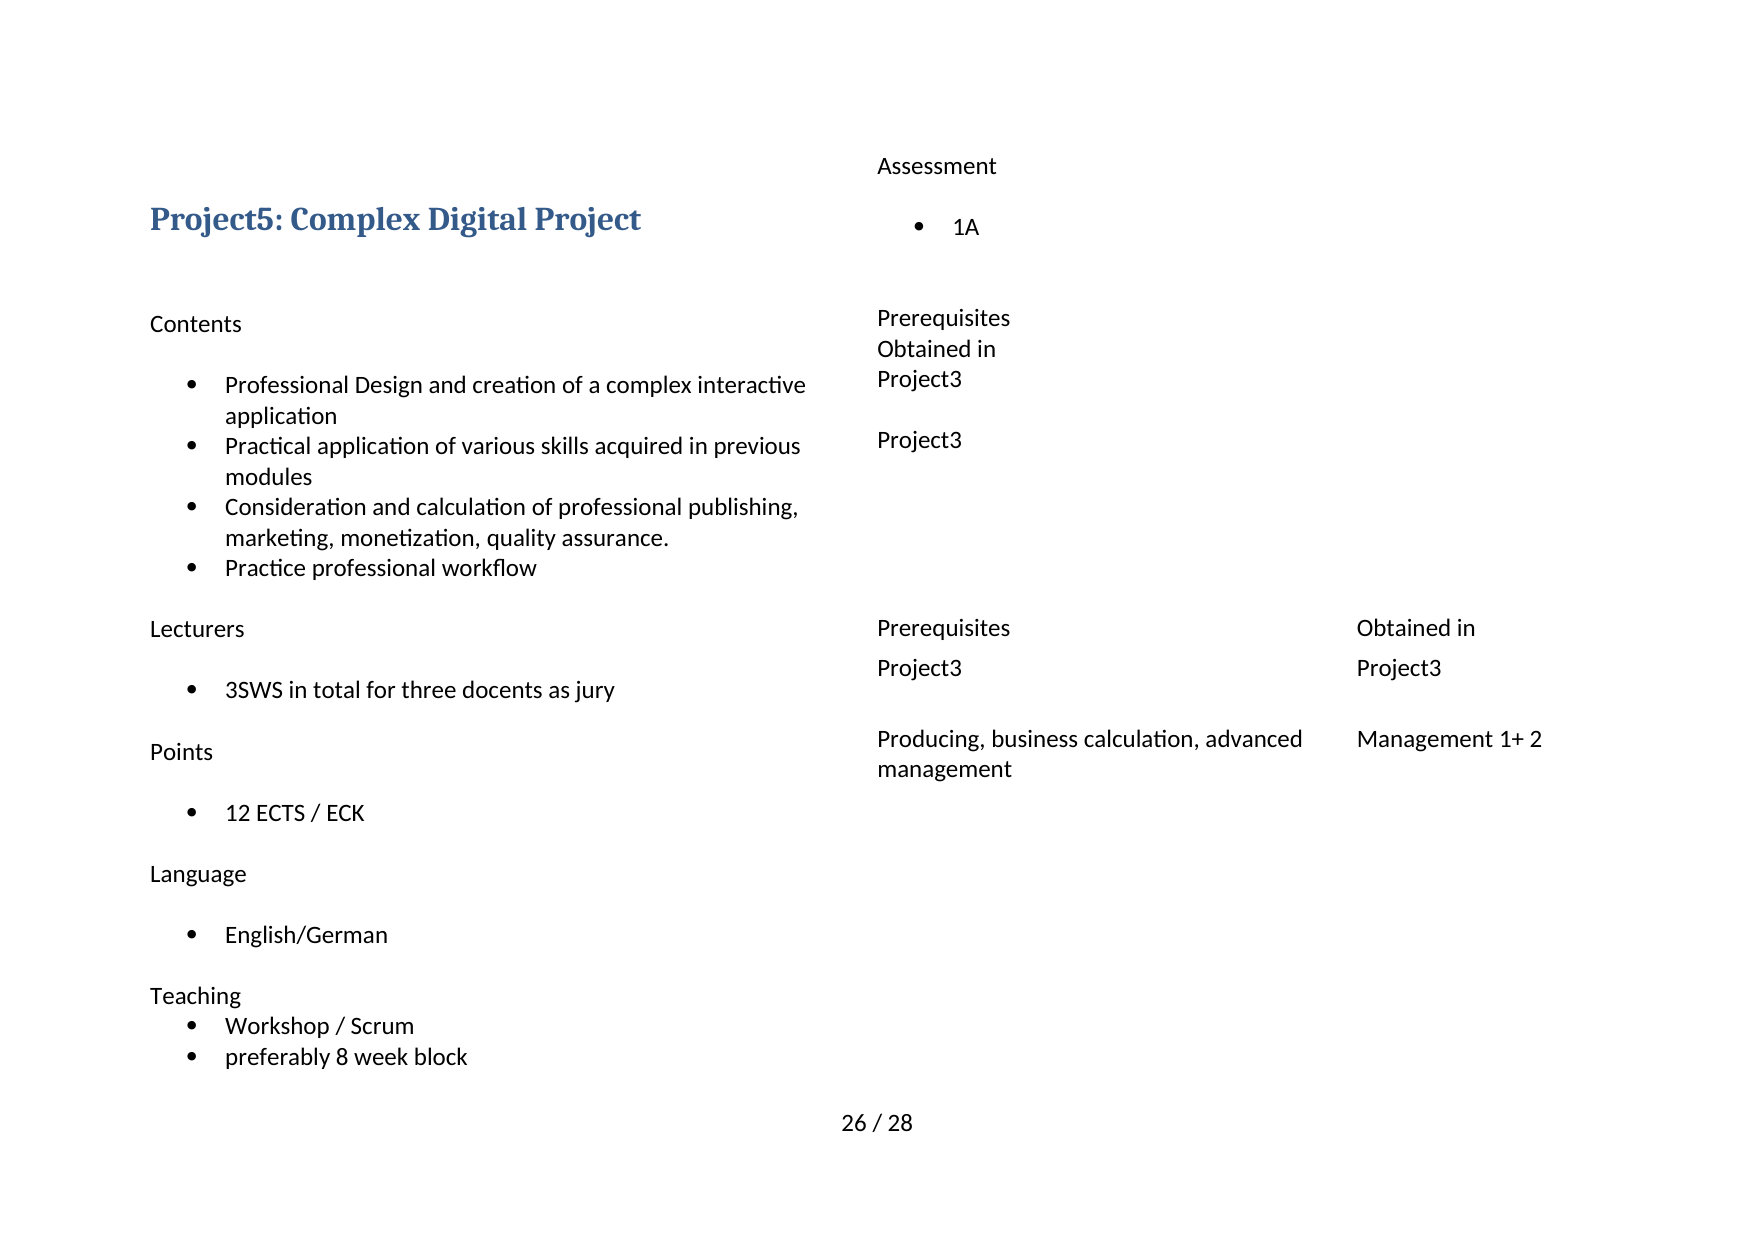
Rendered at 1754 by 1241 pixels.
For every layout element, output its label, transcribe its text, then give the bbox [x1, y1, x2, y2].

text Lecturers [150, 614, 877, 644]
list preferably 8 week block [187, 1041, 877, 1071]
table_cell Project3 [1352, 648, 1754, 718]
text Contents [150, 308, 877, 339]
list 12 ECTS / ECK [187, 797, 877, 827]
text Teaching [150, 980, 877, 1010]
list English/German [187, 919, 877, 949]
subtitle Project5: Complex Digital Project [150, 200, 877, 238]
list Workshop / Scrum [187, 1010, 877, 1041]
text Points [150, 736, 877, 766]
table_header Obtained in [1352, 608, 1754, 648]
list 1A [914, 211, 1604, 242]
table_cell Management 1+ 2 [1352, 718, 1754, 788]
text Project3 [877, 364, 1604, 394]
text Prerequisites [877, 303, 1604, 333]
text Assessment [877, 150, 1604, 181]
list Practice professional workflow [187, 553, 877, 583]
list Consideration and calculation of professional publishing, marketing, monetization, quality assurance. [187, 492, 877, 553]
list Professional Design and creation of a complex interactive application [187, 369, 877, 431]
table_cell Project3 [877, 648, 1352, 718]
table_cell Producing, business calculation, advanced management [877, 718, 1352, 788]
list 3SWS in total for three docents as jury [187, 675, 877, 705]
table_header Prerequisites [877, 608, 1352, 648]
text Language [150, 858, 877, 888]
list Practical application of various skills acquired in previous modules [187, 431, 877, 492]
text Project3 [877, 425, 1604, 455]
text Obtained in [877, 333, 1604, 364]
